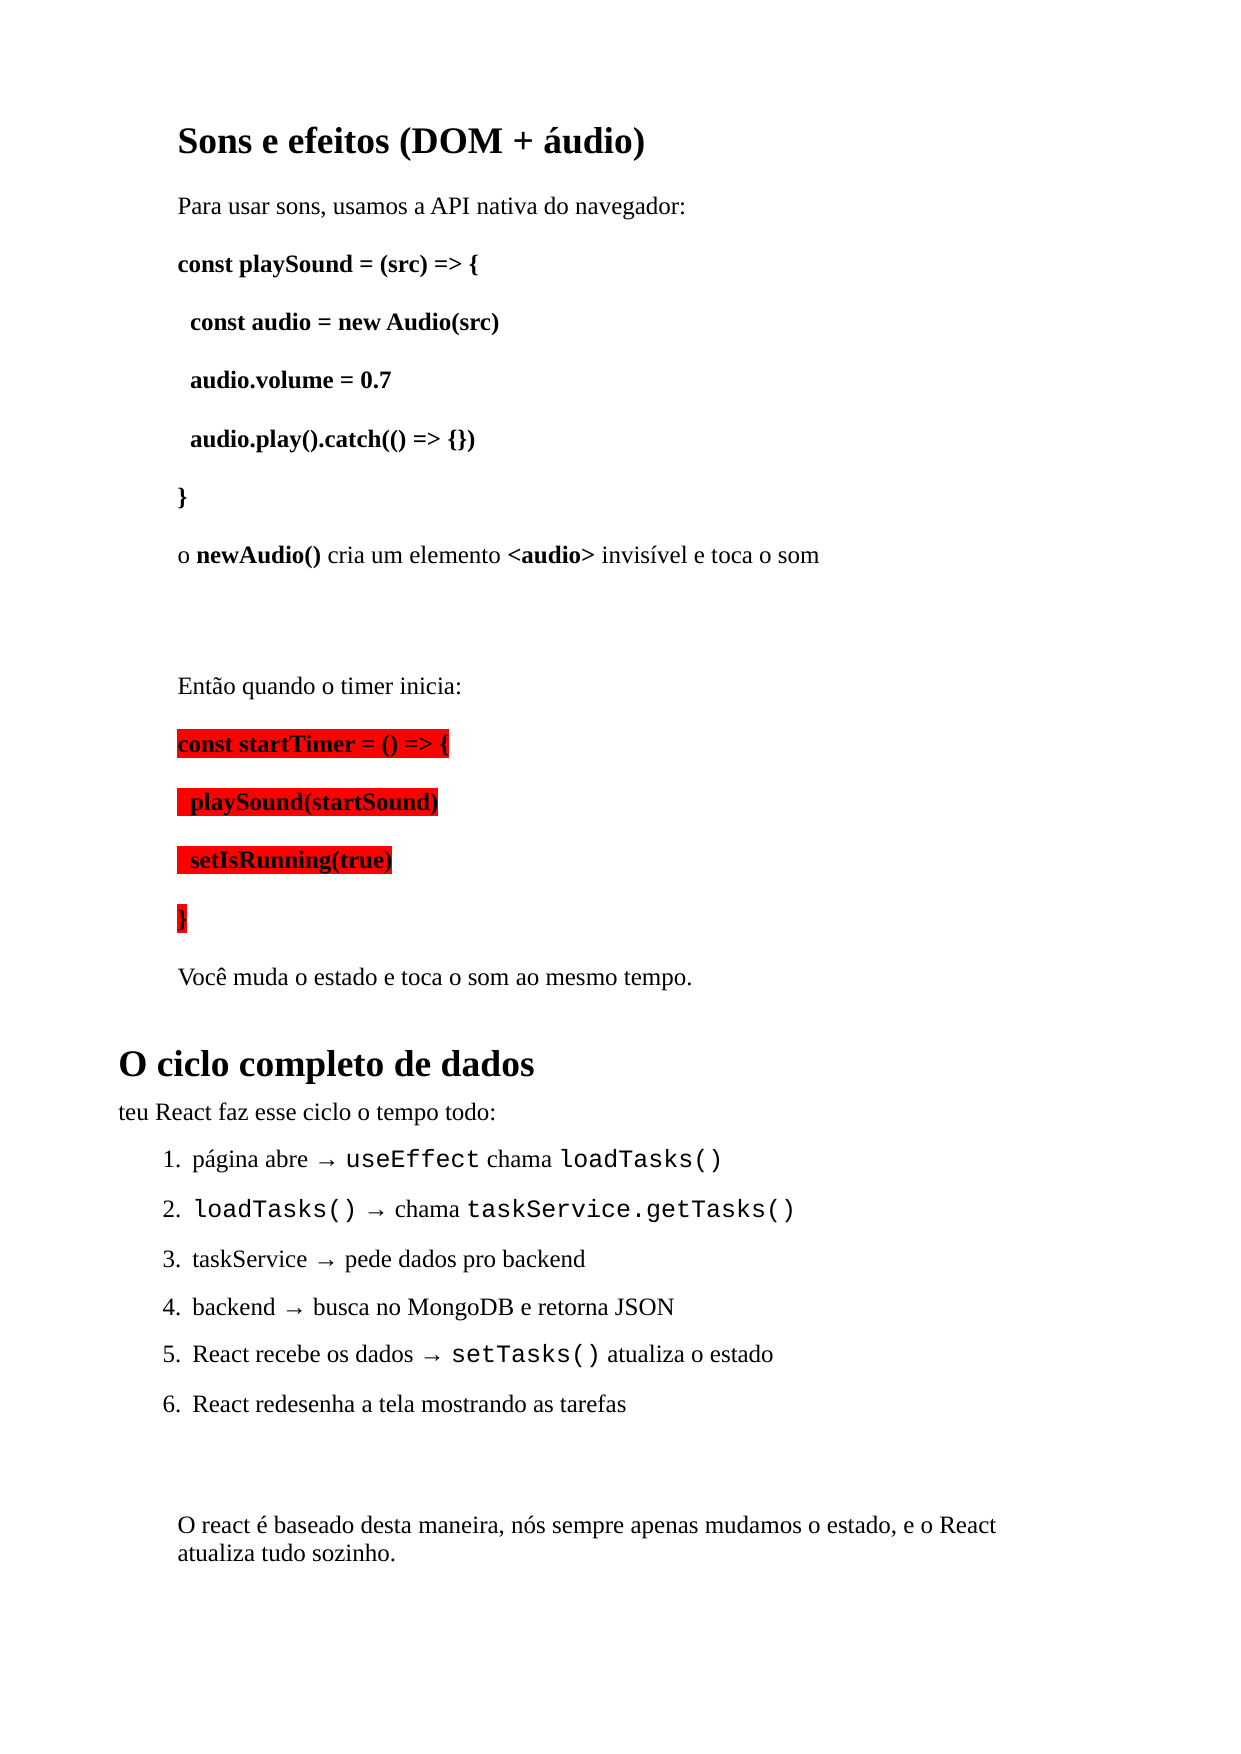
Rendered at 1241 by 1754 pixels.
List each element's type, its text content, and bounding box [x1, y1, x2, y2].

text const startTimer = () => { [177, 729, 1063, 758]
text } [177, 904, 1063, 933]
text playSound(startSound) [177, 787, 1063, 816]
list taskService → pede dados pro backend [162, 1244, 1122, 1273]
text Para usar sons, usamos a API nativa do navegador: [177, 191, 1063, 219]
text audio.volume = 0.7 [177, 365, 1063, 394]
text audio.play().catch(() => {}) [177, 424, 1063, 452]
text O react é baseado desta maneira, nós sempre apenas mudamos o estado, e o React atualiza tudo sozinho. [177, 1510, 1063, 1567]
subtitle O ciclo completo de dados [118, 1041, 1122, 1084]
text setIsRunning(true) [177, 846, 1063, 874]
text Então quando o timer inicia: [177, 671, 1063, 700]
text Você muda o estado e toca o som ao mesmo tempo. [177, 962, 1063, 991]
text const playSound = (src) => { [177, 249, 1063, 278]
list loadTasks() → chama taskService.getTasks() [162, 1194, 1122, 1225]
text const audio = new Audio(src) [177, 307, 1063, 336]
text } [177, 482, 1063, 511]
list backend → busca no MongoDB e retorna JSON [162, 1292, 1122, 1321]
list página abre → useEffect chama loadTasks() [162, 1144, 1122, 1175]
text teu React faz esse ciclo o tempo todo: [118, 1097, 1122, 1126]
list React recebe os dados → setTasks() atualiza o estado [162, 1339, 1122, 1370]
text o newAudio() cria um elemento <audio> invisível e toca o som [177, 540, 1063, 569]
text Sons e efeitos (DOM + áudio) [177, 118, 1063, 161]
list React redesenha a tela mostrando as tarefas [162, 1389, 1122, 1418]
